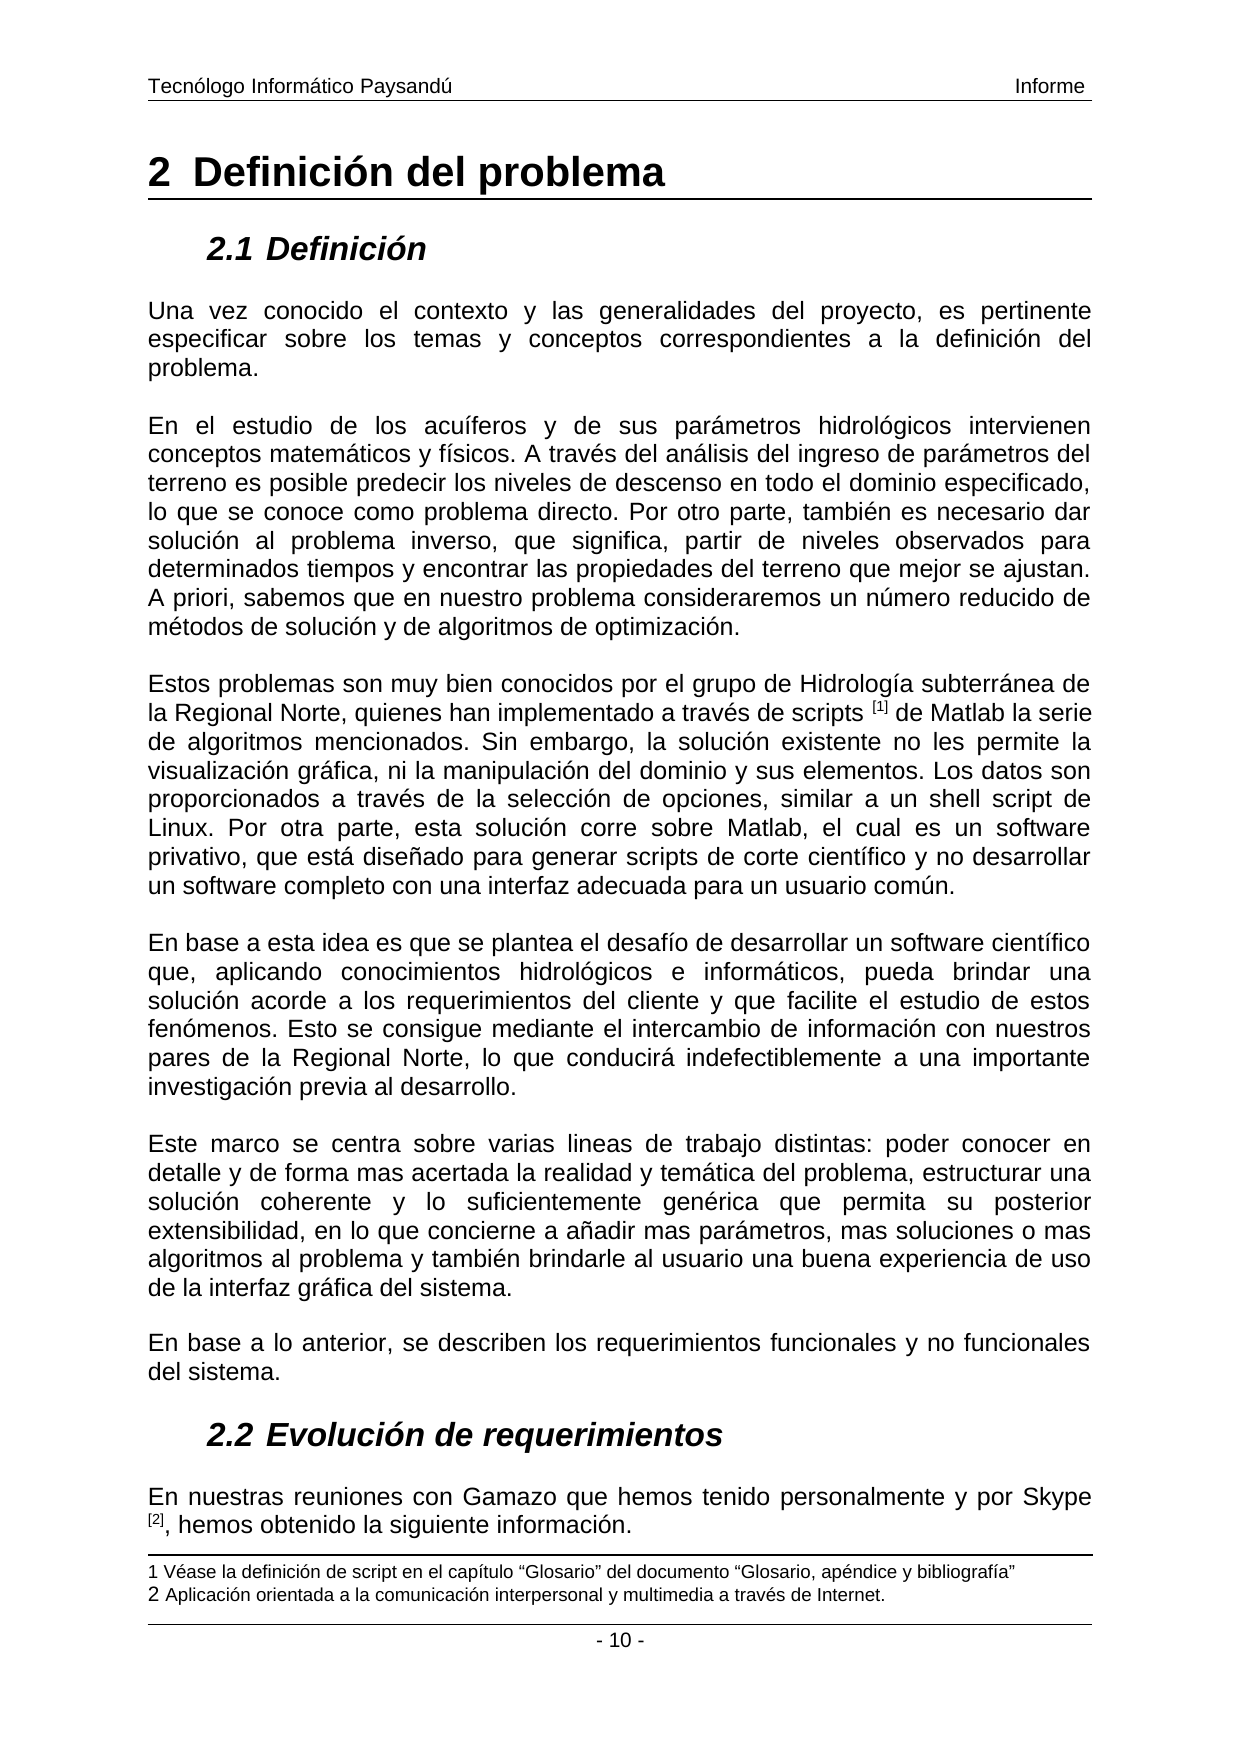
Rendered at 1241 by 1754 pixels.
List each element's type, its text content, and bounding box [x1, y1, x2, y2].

subtitle Evolución de requerimientos [207, 1414, 1092, 1453]
subtitle Definición del problema [148, 148, 1092, 198]
text En base a esta idea es que se plantea el desafío de desarrollar un software científico que, aplicando conocimientos hidrológicos e informáticos, pueda brindar una solución acorde a los requerimientos del cliente y que facilite el estudio de estos fenómenos. Esto se consigue mediante el intercambio de información con nuestros pares de la Regional Norte, lo que conducirá indefectiblemente a una importante investigación previa al desarrollo. [148, 928, 1092, 1101]
subtitle Definición [207, 228, 1092, 267]
text Este marco se centra sobre varias lineas de trabajo distintas: poder conocer en detalle y de forma mas acertada la realidad y temática del problema, estructurar una solución coherente y lo suficientemente genérica que permita su posterior extensibilidad, en lo que concierne a añadir mas parámetros, mas soluciones o mas algoritmos al problema y también brindarle al usuario una buena experiencia de uso de la interfaz gráfica del sistema. [148, 1129, 1092, 1302]
text Una vez conocido el contexto y las generalidades del proyecto, es pertinente especificar sobre los temas y conceptos correspondientes a la definición del problema. [148, 296, 1092, 382]
text Estos problemas son muy bien conocidos por el grupo de Hidrología subterránea de la Regional Norte, quienes han implementado a través de scripts [] de Matlab la serie de algoritmos mencionados. Sin embargo, la solución existente no les permite la visualización gráfica, ni la manipulación del dominio y sus elementos. Los datos son proporcionados a través de la selección de opciones, similar a un shell script de Linux. Por otra parte, esta solución corre sobre Matlab, el cual es un software privativo, que está diseñado para generar scripts de corte científico y no desarrollar un software completo con una interfaz adecuada para un usuario común. [148, 669, 1092, 899]
text En el estudio de los acuíferos y de sus parámetros hidrológicos intervienen conceptos matemáticos y físicos. A través del análisis del ingreso de parámetros del terreno es posible predecir los niveles de descenso en todo el dominio especificado, lo que se conoce como problema directo. Por otro parte, también es necesario dar solución al problema inverso, que significa, partir de niveles observados para determinados tiempos y encontrar las propiedades del terreno que mejor se ajustan. A priori, sabemos que en nuestro problema consideraremos un número reducido de métodos de solución y de algoritmos de optimización. [148, 411, 1092, 641]
text Véase la definición de script en el capítulo “Glosario” del documento “Glosario, apéndice y bibliografía” [148, 1561, 1092, 1582]
text En nuestras reuniones con Gamazo que hemos tenido personalmente y por Skype [], hemos obtenido la siguiente información. [148, 1482, 1092, 1539]
text Aplicación orientada a la comunicación interpersonal y multimedia a través de Internet. [148, 1582, 1092, 1606]
text En base a lo anterior, se describen los requerimientos funcionales y no funcionales del sistema. [148, 1328, 1092, 1386]
